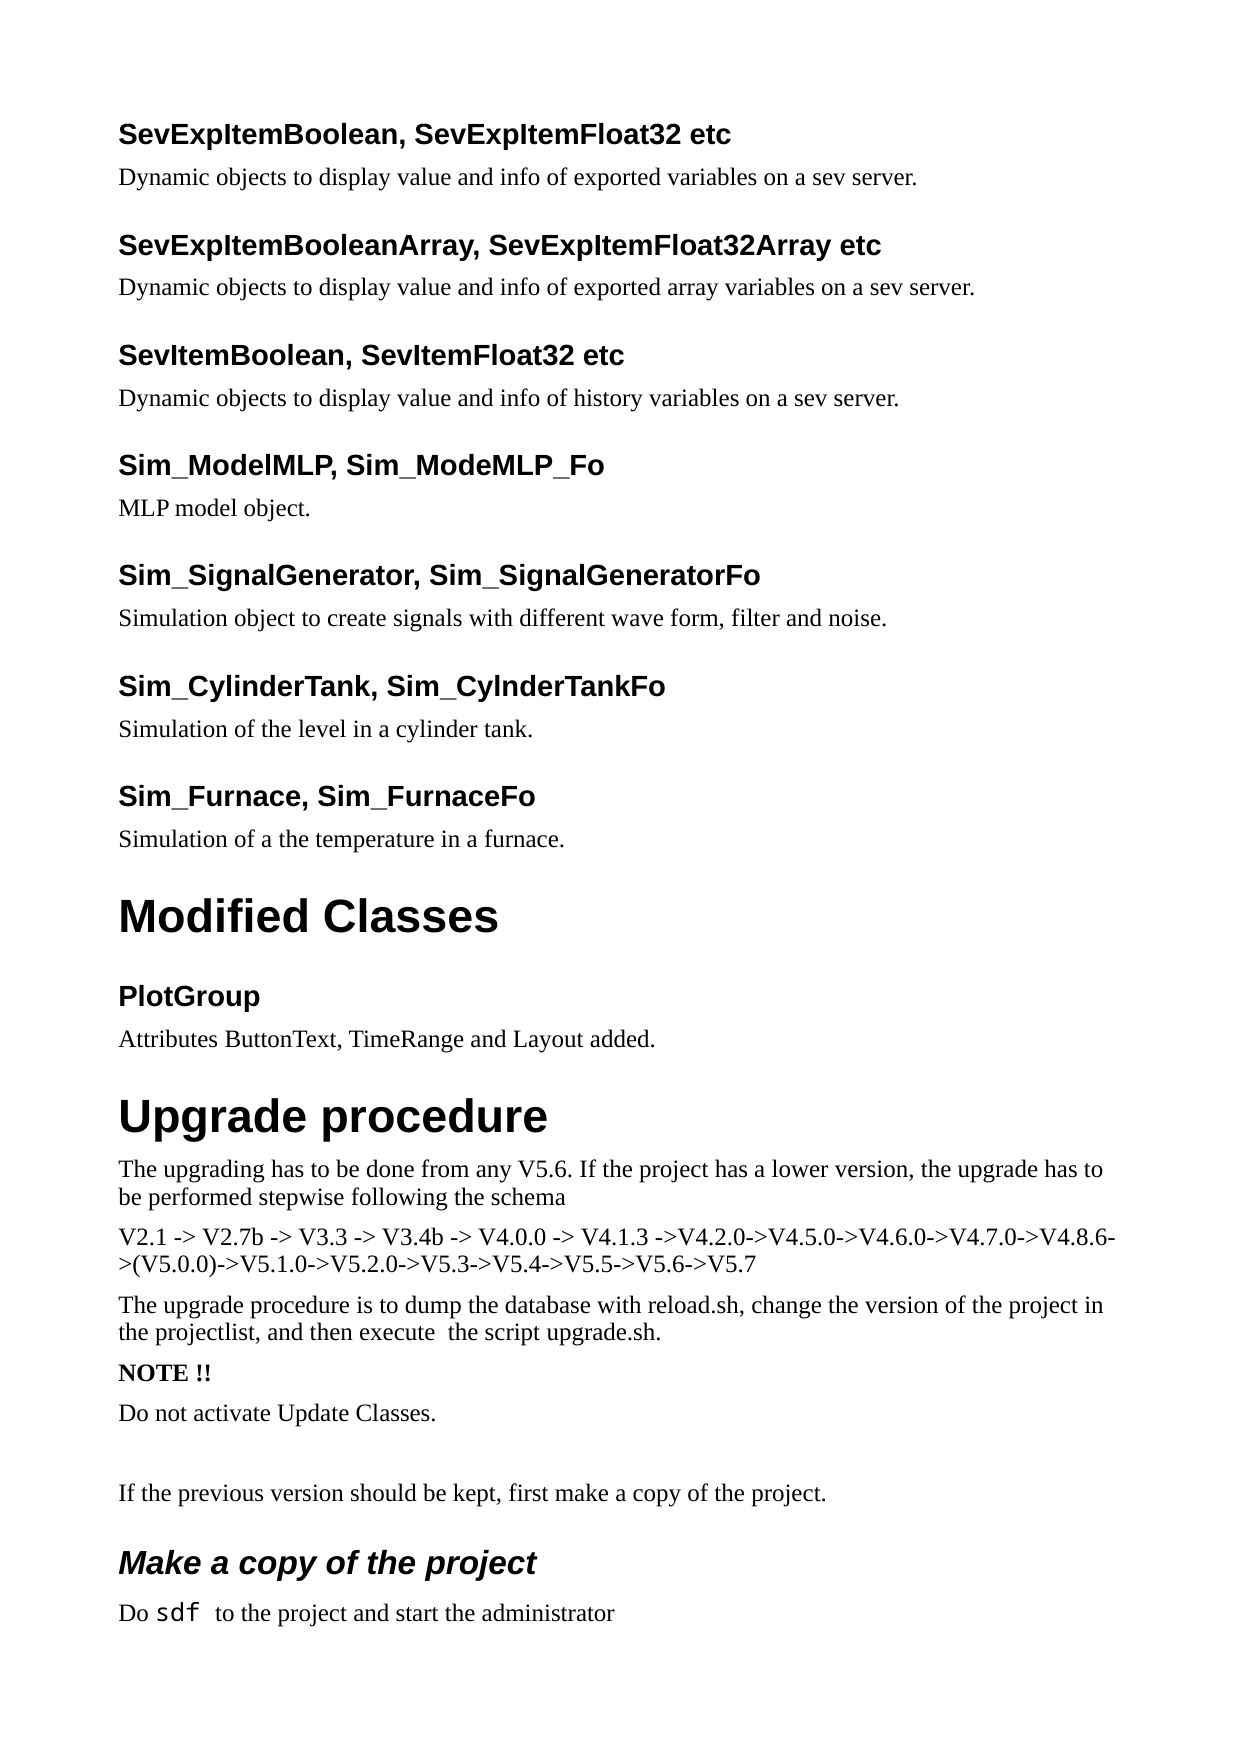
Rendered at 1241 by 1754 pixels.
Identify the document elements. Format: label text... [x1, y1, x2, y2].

subtitle Modified Classes [118, 890, 1122, 942]
text Do not activate Update Classes. [118, 1399, 1122, 1427]
subtitle SevExpItemBooleanArray, SevExpItemFloat32Array etc [118, 228, 1122, 261]
text NOTE !! [118, 1359, 1122, 1386]
subtitle PlotGroup [118, 980, 1122, 1013]
text The upgrading has to be done from any V5.6. If the project has a lower version, the upgrade has to be performed stepwise following the schema [118, 1155, 1122, 1210]
subtitle Upgrade procedure [118, 1090, 1122, 1142]
subtitle Sim_Furnace, Sim_FurnaceFo [118, 780, 1122, 813]
text Do sdf to the project and start the administrator [118, 1594, 1122, 1628]
text Dynamic objects to display value and info of exported variables on a sev server. [118, 163, 1122, 191]
text MLP model object. [118, 494, 1122, 522]
text Dynamic objects to display value and info of history variables on a sev server. [118, 384, 1122, 412]
subtitle Sim_CylinderTank, Sim_CylnderTankFo [118, 670, 1122, 702]
subtitle SevItemBoolean, SevItemFloat32 etc [118, 339, 1122, 371]
subtitle Sim_ModelMLP, Sim_ModeMLP_Fo [118, 449, 1122, 482]
subtitle Make a copy of the project [118, 1544, 1122, 1582]
text The upgrade procedure is to dump the database with reload.sh, change the version of the project in the projectlist, and then execute the script upgrade.sh. [118, 1291, 1122, 1346]
text Simulation object to create signals with different wave form, filter and noise. [118, 604, 1122, 632]
text Simulation of the level in a cylinder tank. [118, 715, 1122, 742]
text V2.1 -> V2.7b -> V3.3 -> V3.4b -> V4.0.0 -> V4.1.3 ->V4.2.0->V4.5.0->V4.6.0->V4.7.0->V4.8.6->(V5.0.0)->V5.1.0->V5.2.0->V5.3->V5.4->V5.5->V5.6->V5.7 [118, 1223, 1122, 1278]
text Dynamic objects to display value and info of exported array variables on a sev server. [118, 273, 1122, 301]
text If the previous version should be kept, first make a copy of the project. [118, 1479, 1122, 1507]
subtitle Sim_SignalGenerator, Sim_SignalGeneratorFo [118, 559, 1122, 592]
text Attributes ButtonText, TimeRange and Layout added. [118, 1025, 1122, 1053]
text Simulation of a the temperature in a furnace. [118, 825, 1122, 853]
subtitle SevExpItemBoolean, SevExpItemFloat32 etc [118, 118, 1122, 151]
